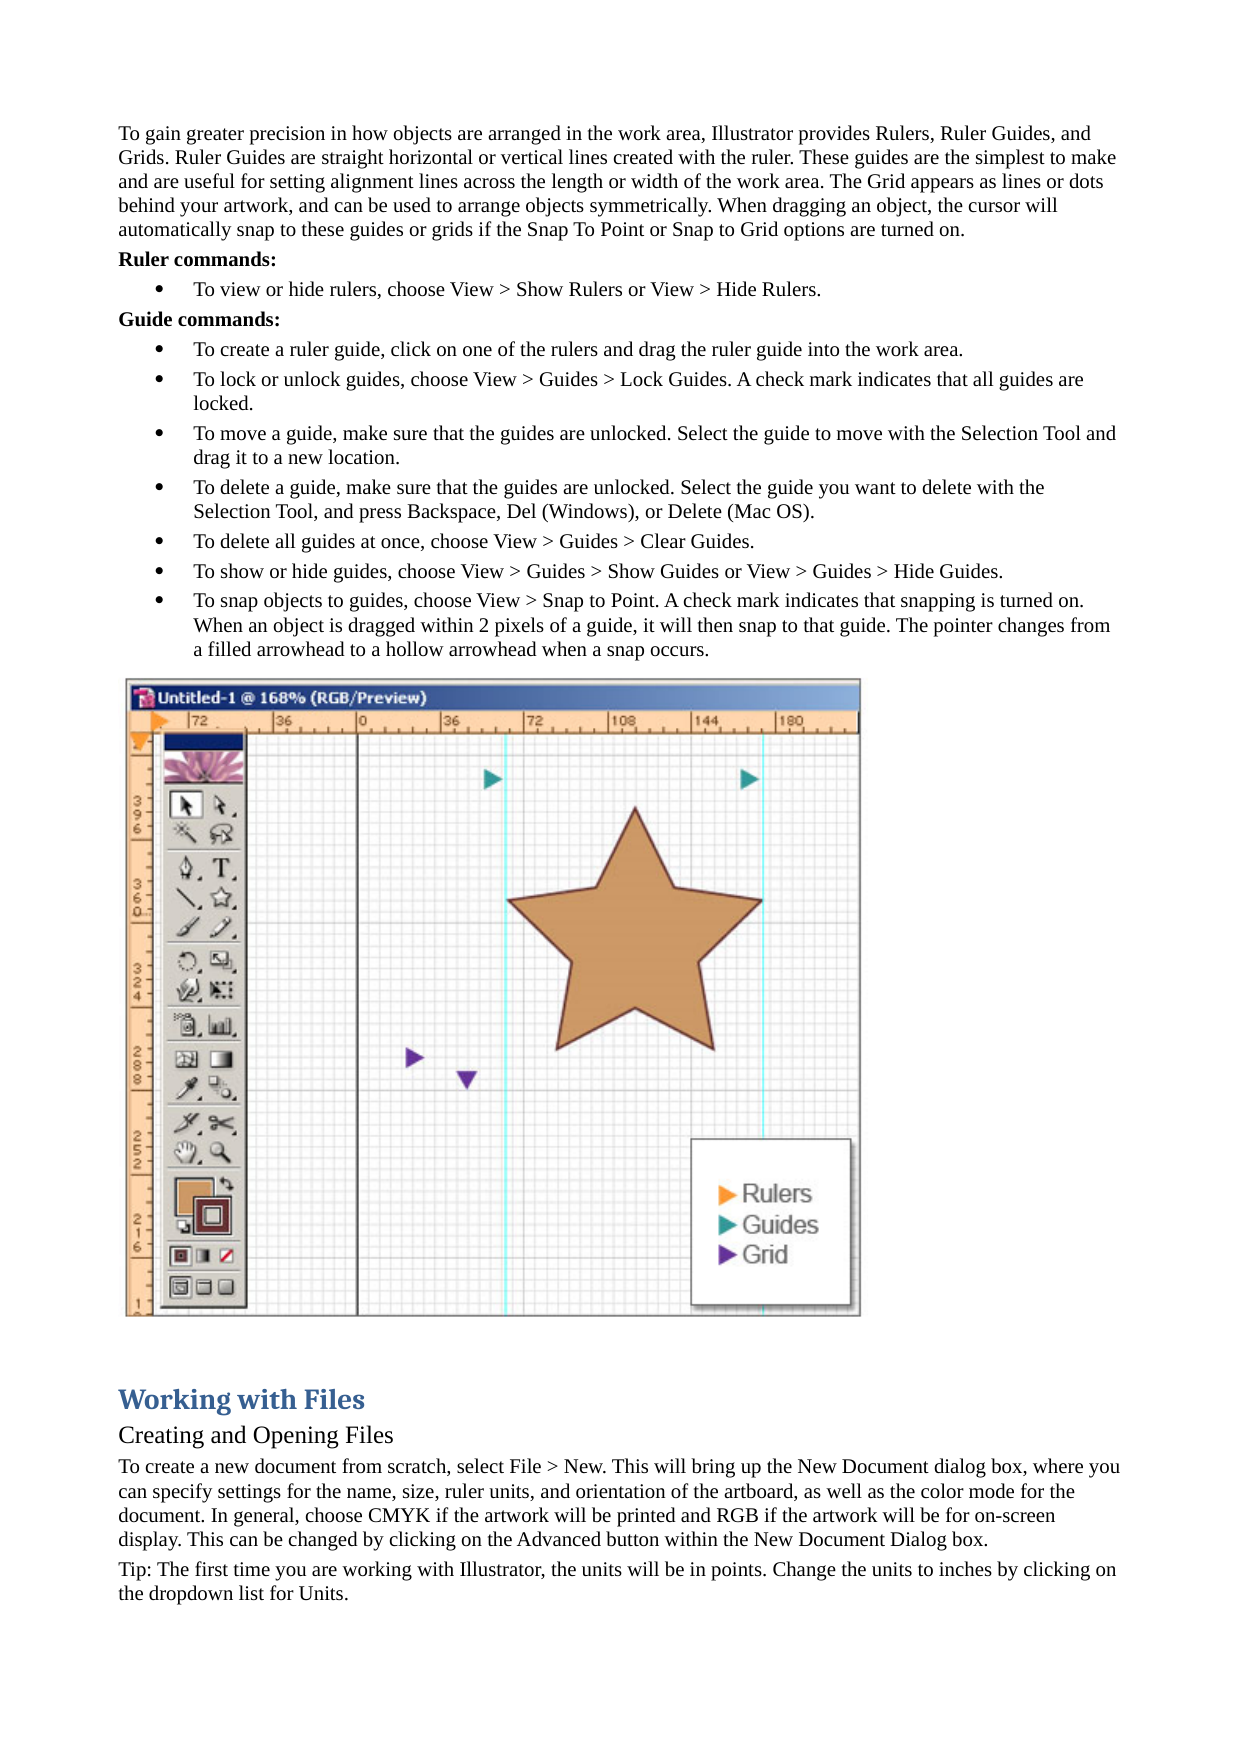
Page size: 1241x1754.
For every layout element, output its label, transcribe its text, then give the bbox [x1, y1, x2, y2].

list To delete all guides at once, choose View > Guides > Clear Guides. [156, 529, 1122, 553]
text To gain greater precision in how objects are arranged in the work area, Illustrator provides Rulers, Ruler Guides, and Grids. Ruler Guides are straight horizontal or vertical lines created with the ruler. These guides are the simplest to make and are useful for setting alignment lines across the length or width of the work area. The Grid appears as lines or dots behind your artwork, and can be used to arrange objects symmetrically. When dragging an object, the cursor will automatically snap to these guides or grids if the Snap To Point or Snap to Grid options are turned on. [118, 121, 1122, 241]
list To create a ruler guide, click on one of the rulers and drag the ruler guide into the work area. [156, 337, 1122, 361]
list To move a guide, make sure that the guides are unlocked. Select the guide to move with the Selection Tool and drag it to a new location. [156, 421, 1122, 469]
list To show or hide guides, choose View > Guides > Show Guides or View > Guides > Hide Guides. [156, 558, 1122, 583]
text Ruler commands: [118, 247, 1122, 271]
text To create a new document from scratch, select File > New. This will bring up the New Document dialog box, where you can specify settings for the name, size, ruler units, and orientation of the artboard, as well as the color mode for the document. In general, choose CMYK if the artwork will be printed and RGB if the artwork will be for on-screen display. This can be changed by clicking on the Advanced button within the New Document Dialog box. [118, 1454, 1122, 1551]
list To delete a guide, make sure that the guides are unlocked. Select the guide you want to delete with the Selection Tool, and press Backspace, Del (Windows), or Delete (Mac OS). [156, 475, 1122, 523]
list To view or hide rulers, choose View > Show Rulers or View > Hide Rulers. [156, 277, 1122, 301]
title Creating and Opening Files [118, 1420, 1122, 1449]
text Guide commands: [118, 307, 1122, 331]
text Tip: The first time you are working with Illustrator, the units will be in points. Change the units to inches by clicking on the dropdown list for Units. [118, 1557, 1122, 1605]
list To lock or unlock guides, choose View > Guides > Lock Guides. A check mark indicates that all guides are locked. [156, 367, 1122, 415]
subtitle Working with Files [118, 1383, 1122, 1417]
picture [118, 666, 869, 1331]
list To snap objects to guides, choose View > Snap to Point. A check mark indicates that snapping is turned on. When an object is dragged within 2 pixels of a guide, it will then snap to that guide. The pointer changes from a filled arrowhead to a hollow arrowhead when a snap occurs. [156, 588, 1122, 661]
